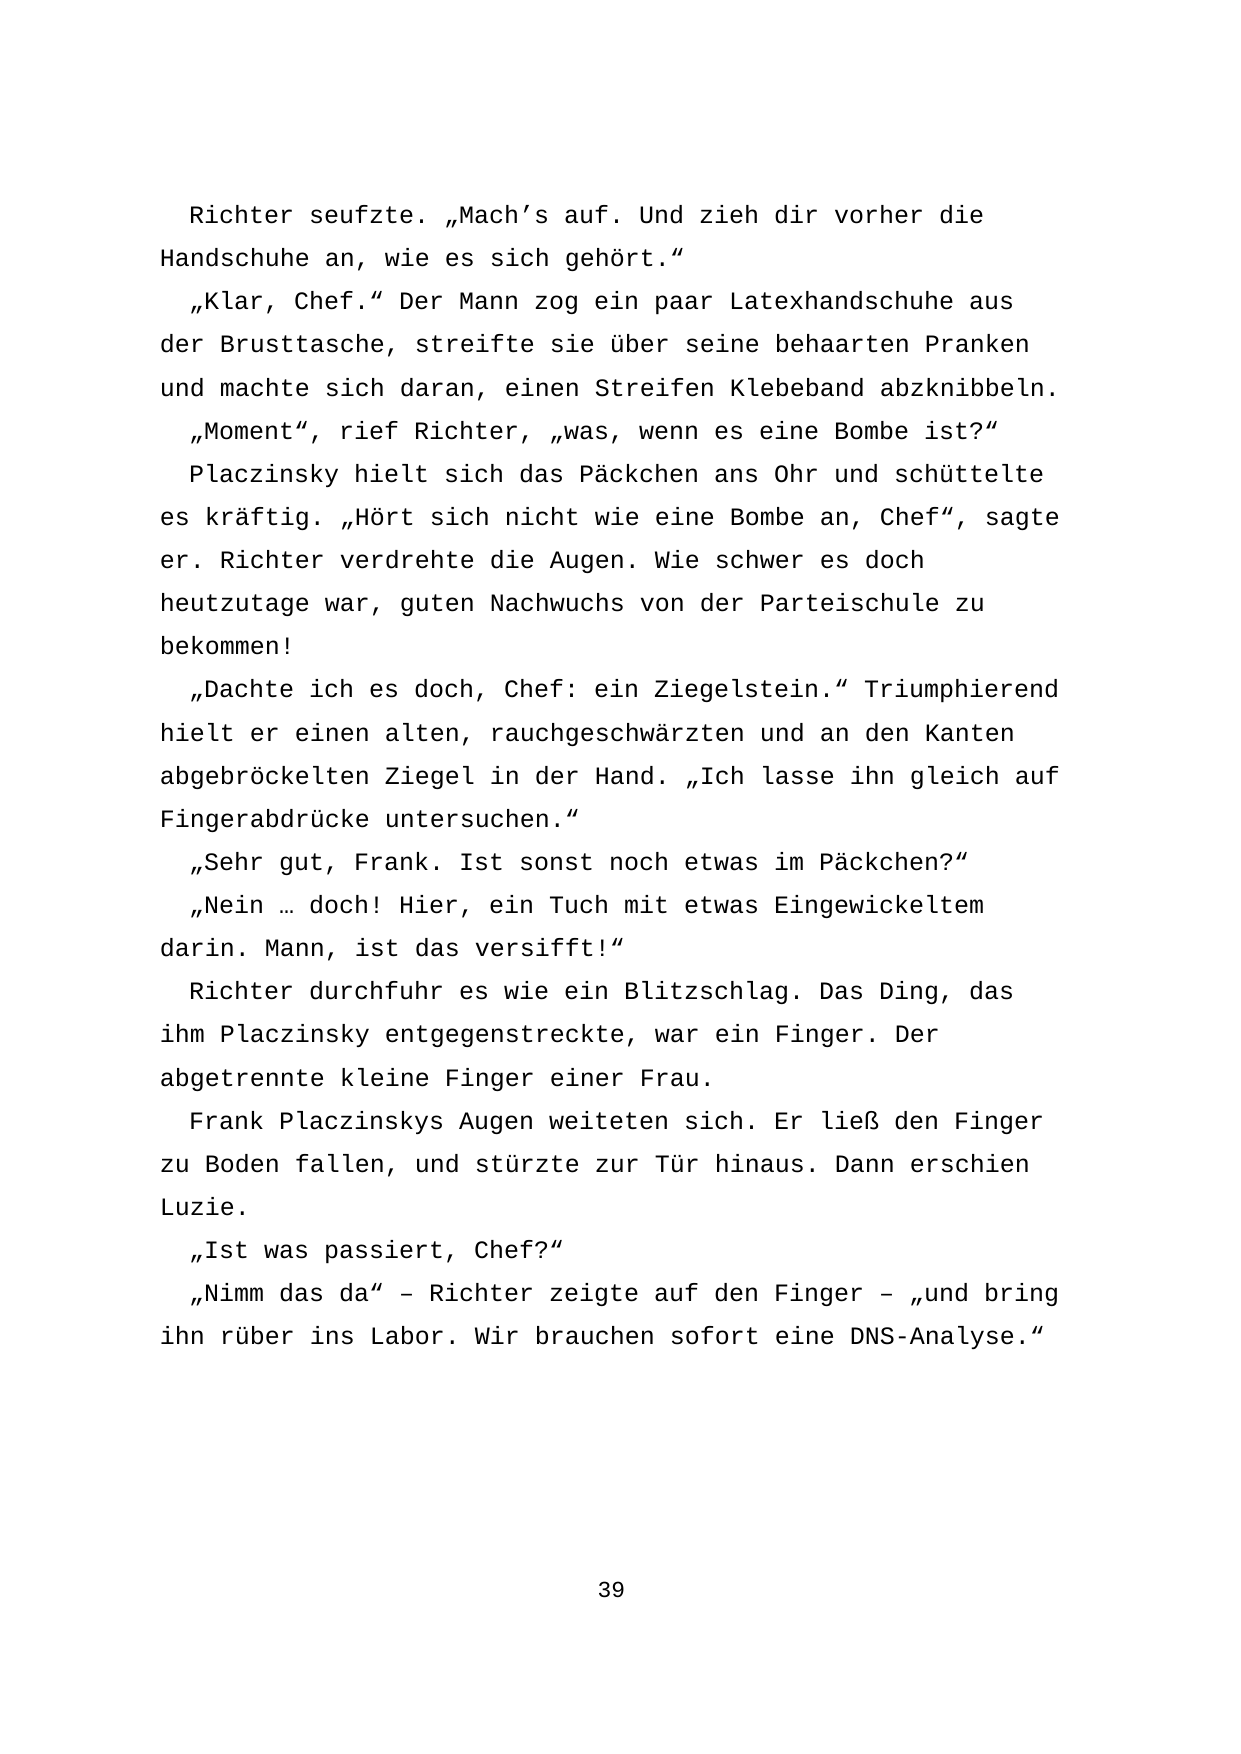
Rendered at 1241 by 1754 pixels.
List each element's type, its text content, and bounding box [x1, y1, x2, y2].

text „Nein … doch! Hier, ein Tuch mit etwas Eingewickeltem darin. Mann, ist das versifft!“ [159, 879, 1063, 965]
text „Moment“, rief Richter, „was, wenn es eine Bombe ist?“ [159, 404, 1063, 448]
text „Dachte ich es doch, Chef: ein Ziegelstein.“ Triumphierend hielt er einen alten, rauchgeschwärzten und an den Kanten abgebröckelten Ziegel in der Hand. „Ich lasse ihn gleich auf Fingerabdrücke untersuchen.“ [159, 663, 1063, 836]
text „Nimm das da“ – Richter zeigte auf den Finger – „und bring ihn rüber ins Labor. Wir brauchen sofort eine DNS-Analyse.“ [159, 1267, 1063, 1353]
text Frank Placzinskys Augen weiteten sich. Er ließ den Finger zu Boden fallen, und stürzte zur Tür hinaus. Dann erschien Luzie. [159, 1094, 1063, 1224]
text „Sehr gut, Frank. Ist sonst noch etwas im Päckchen?“ [159, 836, 1063, 879]
text Richter seufzte. „Mach’s auf. Und zieh dir vorher die Handschuhe an, wie es sich gehört.“ [159, 189, 1063, 275]
text „Klar, Chef.“ Der Mann zog ein paar Latexhandschuhe aus der Brusttasche, streifte sie über seine behaarten Pranken und machte sich daran, einen Streifen Klebeband abzknibbeln. [159, 275, 1063, 404]
text Richter durchfuhr es wie ein Blitzschlag. Das Ding, das ihm Placzinsky entgegenstreckte, war ein Finger. Der abgetrennte kleine Finger einer Frau. [159, 965, 1063, 1094]
text „Ist was passiert, Chef?“ [159, 1224, 1063, 1267]
text Placzinsky hielt sich das Päckchen ans Ohr und schüttelte es kräftig. „Hört sich nicht wie eine Bombe an, Chef“, sagte er. Richter verdrehte die Augen. Wie schwer es doch heutzutage war, guten Nachwuchs von der Parteischule zu bekommen! [159, 448, 1063, 663]
